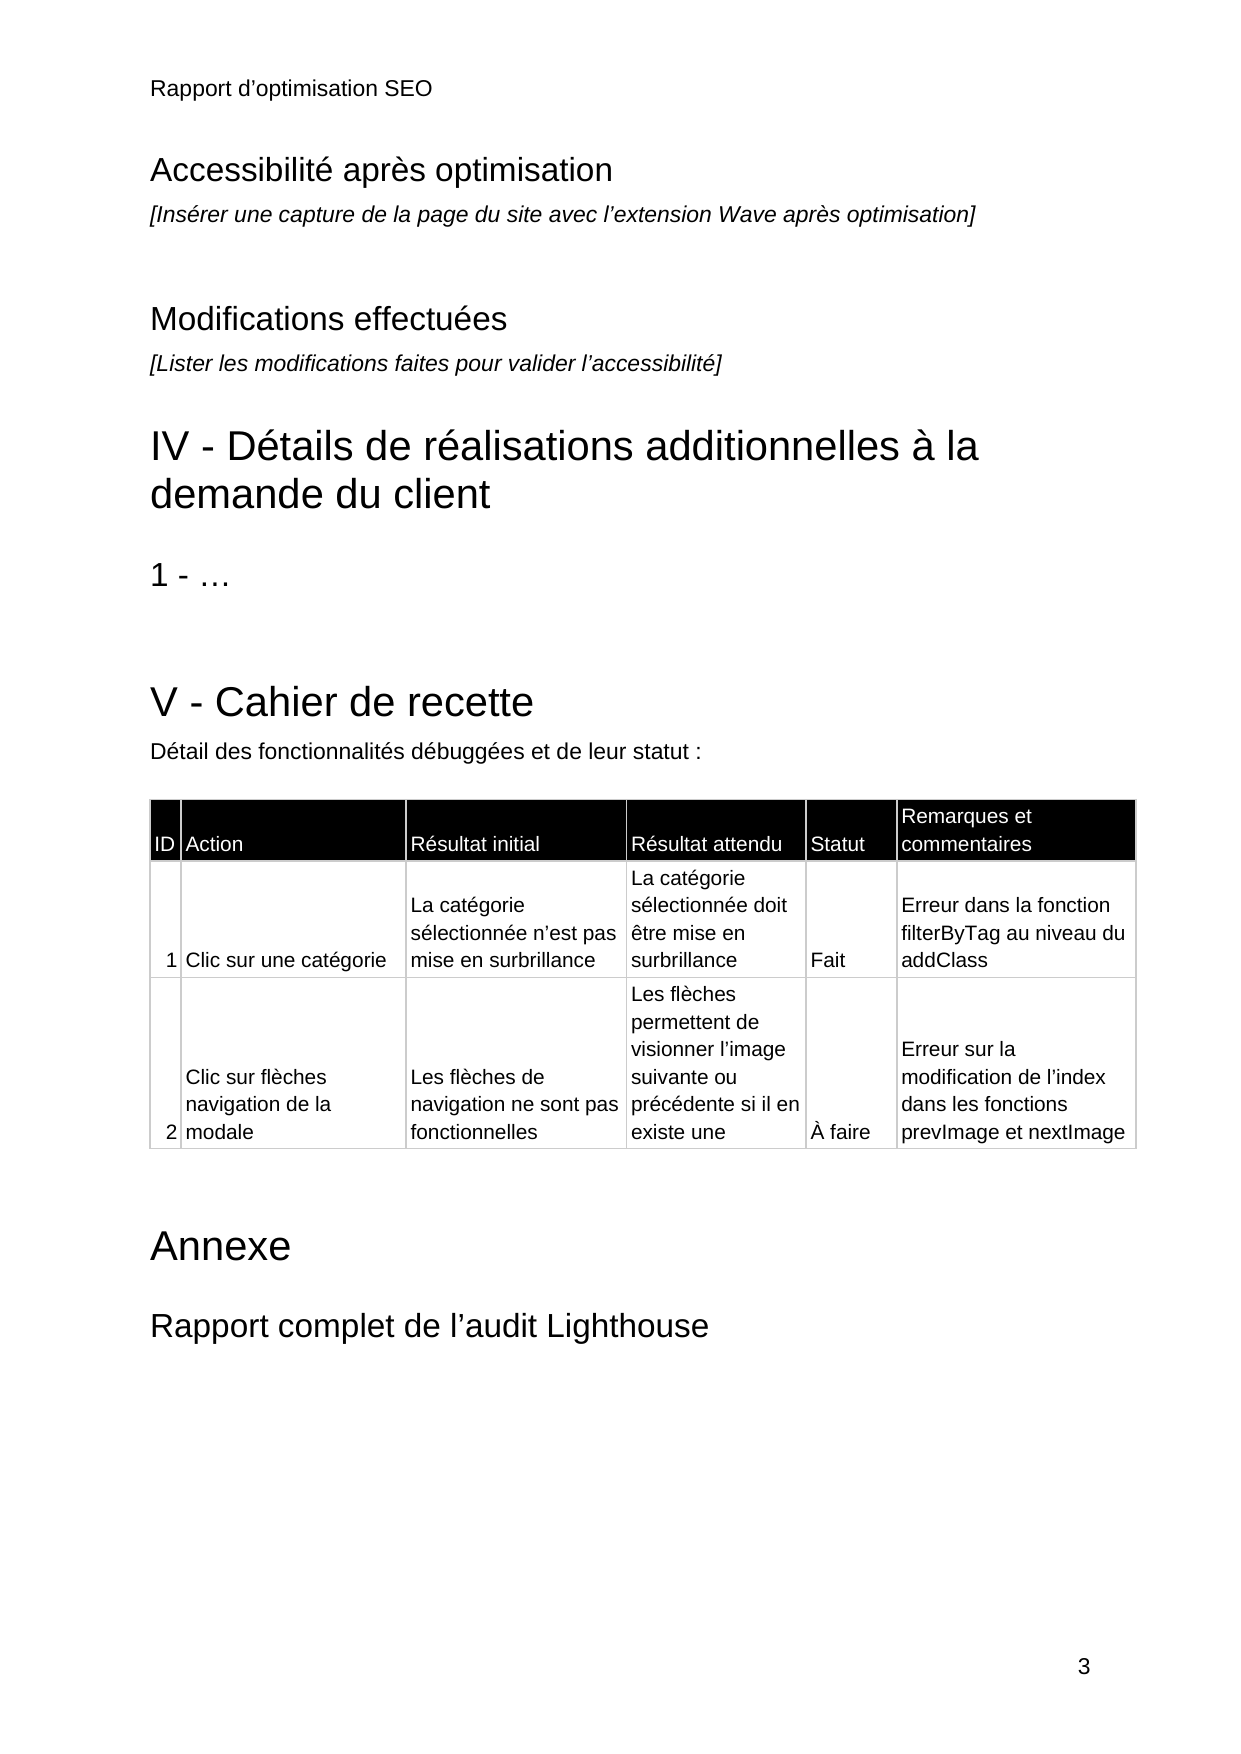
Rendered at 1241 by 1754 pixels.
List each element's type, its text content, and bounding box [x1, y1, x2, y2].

table_cell Fait [807, 862, 896, 976]
table_cell Les flèches permettent de visionner l’image suivante ou précédente si il en existe une [627, 978, 805, 1148]
table_cell 1 [151, 862, 180, 976]
table_cell La catégorie sélectionnée doit être mise en surbrillance [627, 862, 805, 976]
table_header Résultat initial [407, 800, 626, 860]
table_header Action [182, 800, 405, 860]
table_cell Les flèches de navigation ne sont pas fonctionnelles [407, 978, 626, 1148]
table_cell À faire [807, 978, 896, 1148]
subtitle V - Cahier de recette [150, 678, 1090, 726]
subtitle Rapport complet de l’audit Lighthouse [150, 1307, 1090, 1345]
text [Lister les modifications faites pour valider l’accessibilité] [150, 350, 1090, 376]
table_header ID [151, 800, 180, 860]
text Détail des fonctionnalités débuggées et de leur statut : [150, 738, 1090, 764]
table_header Résultat attendu [627, 800, 805, 860]
table_cell 2 [151, 978, 180, 1148]
subtitle Modifications effectuées [150, 299, 1090, 337]
subtitle 1 - … [150, 555, 1090, 593]
table_cell Clic sur une catégorie [182, 862, 405, 976]
table_cell Erreur sur la modification de l’index dans les fonctions prevImage et nextImage [898, 978, 1135, 1148]
table_cell Clic sur flèches navigation de la modale [182, 978, 405, 1148]
table_header Statut [807, 800, 896, 860]
subtitle Accessibilité après optimisation [150, 150, 1090, 188]
subtitle IV - Détails de réalisations additionnelles à la demande du client [150, 422, 1090, 517]
subtitle Annexe [150, 1221, 1090, 1269]
table_cell La catégorie sélectionnée n’est pas mise en surbrillance [407, 862, 626, 976]
table_cell Erreur dans la fonction filterByTag au niveau du addClass [898, 862, 1135, 976]
text [Insérer une capture de la page du site avec l’extension Wave après optimisation] [150, 201, 1090, 227]
table_header Remarques et commentaires [898, 800, 1135, 860]
